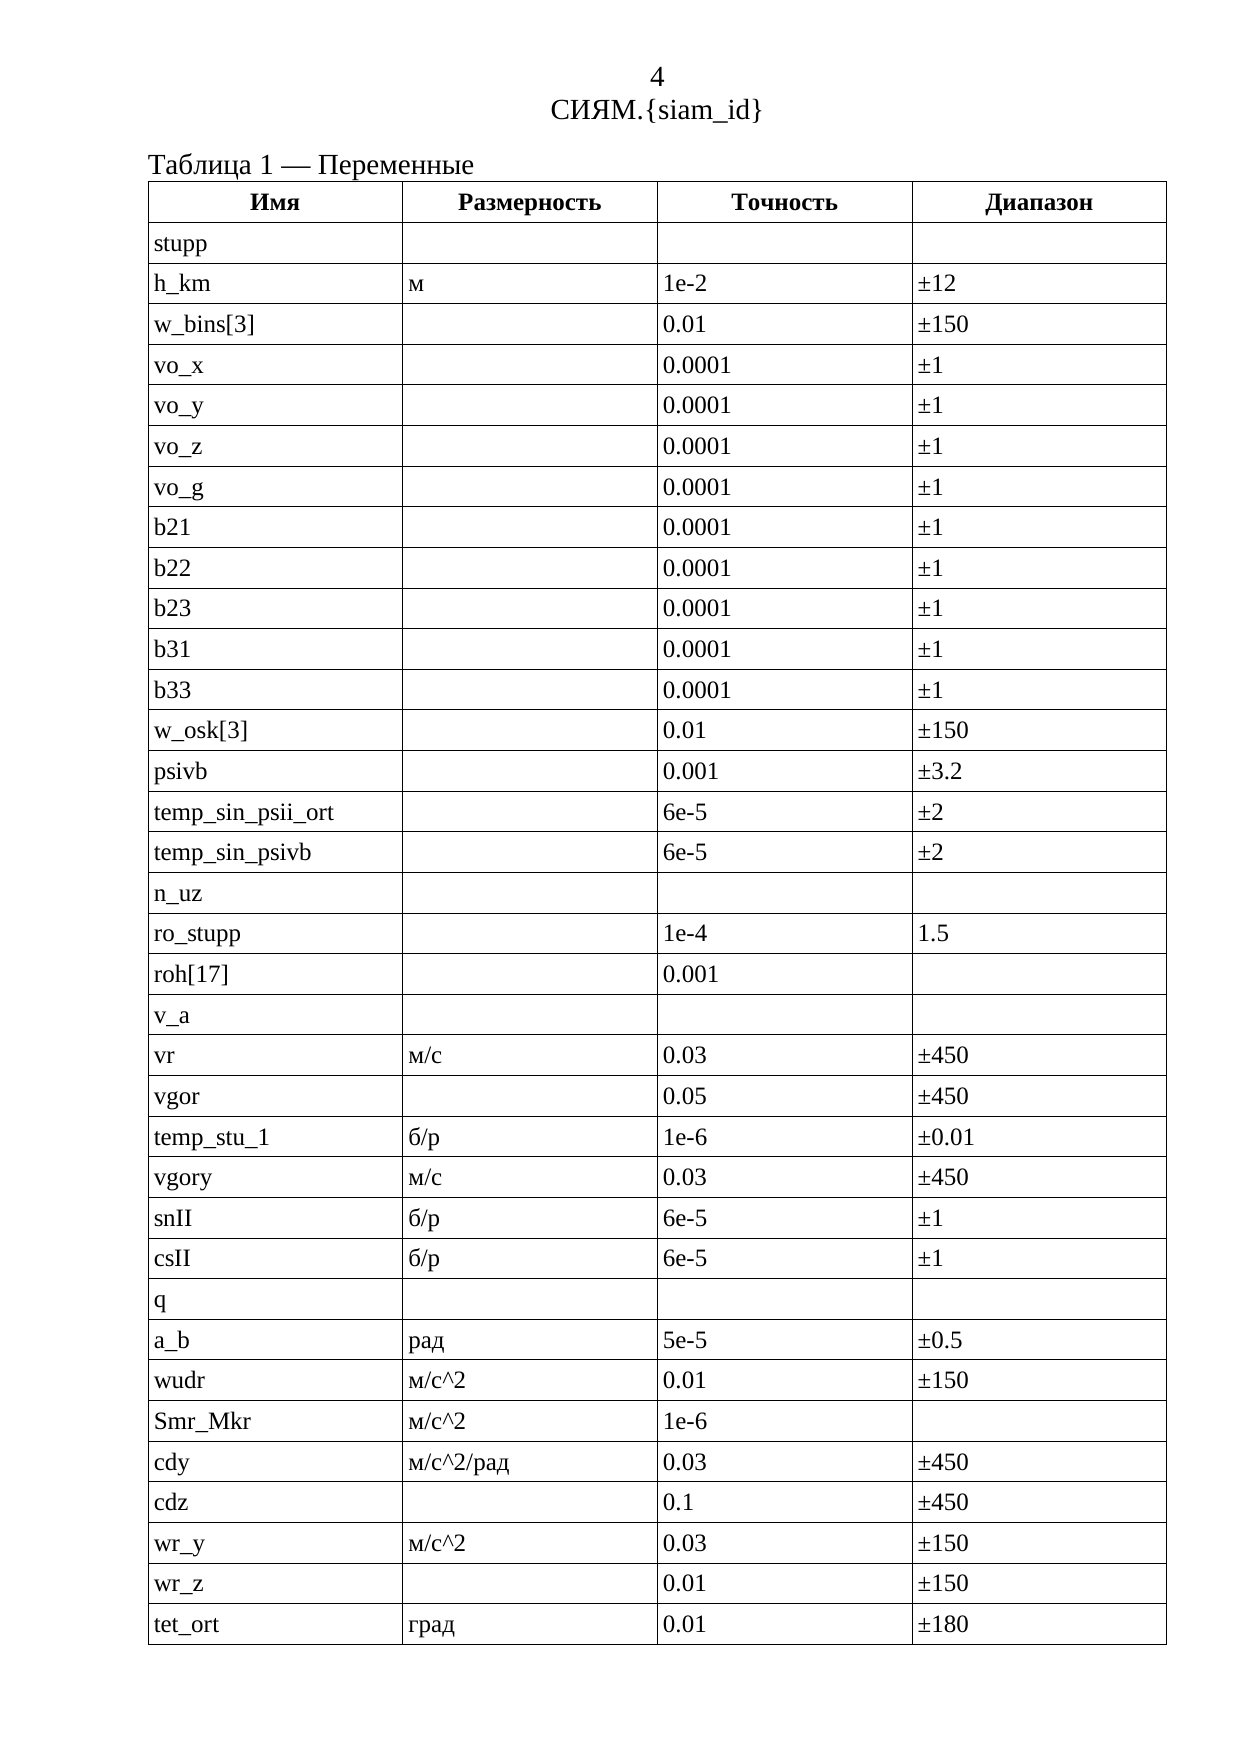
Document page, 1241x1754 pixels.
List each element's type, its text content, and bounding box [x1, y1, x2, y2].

table_cell ±0.5 [913, 1320, 1166, 1359]
table_cell snII [149, 1198, 402, 1237]
table_cell v_a [149, 995, 402, 1034]
table_cell [403, 304, 657, 344]
table_cell vr [149, 1035, 402, 1075]
table_cell [658, 223, 912, 262]
table_cell 6e-5 [658, 792, 912, 831]
table_cell м [403, 264, 657, 303]
table_cell [658, 1279, 912, 1319]
table_cell ±1 [913, 670, 1166, 709]
table_cell б/р [403, 1198, 657, 1237]
table_cell ±0.01 [913, 1117, 1166, 1156]
table_cell ±150 [913, 1360, 1166, 1400]
table_cell b33 [149, 670, 402, 709]
table_cell [403, 954, 657, 994]
table_cell wudr [149, 1360, 402, 1400]
table_cell ±150 [913, 1523, 1166, 1562]
table_cell м/с [403, 1157, 657, 1197]
table_cell [913, 223, 1166, 262]
table_cell 0.0001 [658, 670, 912, 709]
table_cell [403, 589, 657, 628]
table_cell ro_stupp [149, 914, 402, 953]
table_cell [403, 507, 657, 547]
table_cell 1.5 [913, 914, 1166, 953]
table_cell м/c [403, 1035, 657, 1075]
table_cell ±1 [913, 589, 1166, 628]
table_cell b22 [149, 548, 402, 587]
table_cell [403, 914, 657, 953]
table_cell roh[17] [149, 954, 402, 994]
table_cell ±1 [913, 1198, 1166, 1237]
table_cell ±1 [913, 629, 1166, 669]
table_cell б/р [403, 1117, 657, 1156]
text Таблица 1 ­— Переменные [148, 148, 1166, 181]
table_cell [403, 548, 657, 587]
table_cell tet_ort [149, 1604, 402, 1644]
table_cell 6e-5 [658, 832, 912, 872]
table_cell [403, 629, 657, 669]
table_cell 0.01 [658, 710, 912, 750]
table_cell a_b [149, 1320, 402, 1359]
table_cell 0.03 [658, 1035, 912, 1075]
table_cell wr_y [149, 1523, 402, 1562]
table_cell [658, 995, 912, 1034]
table_cell ±150 [913, 304, 1166, 344]
table_cell 0.01 [658, 1360, 912, 1400]
table_cell ±1 [913, 467, 1166, 506]
table_cell м/c^2/рад [403, 1442, 657, 1481]
table_cell ±150 [913, 1564, 1166, 1603]
table_cell [403, 1076, 657, 1116]
table_cell vgory [149, 1157, 402, 1197]
table_cell b31 [149, 629, 402, 669]
table_cell ±1 [913, 426, 1166, 466]
table_cell csII [149, 1239, 402, 1278]
table_cell 0.03 [658, 1157, 912, 1197]
table_cell ±1 [913, 385, 1166, 425]
table_cell ±1 [913, 548, 1166, 587]
table_cell ±3.2 [913, 751, 1166, 791]
table_cell [913, 1401, 1166, 1441]
table_cell n_uz [149, 873, 402, 912]
table_cell 0.0001 [658, 467, 912, 506]
table_cell 0.0001 [658, 385, 912, 425]
table_cell [403, 873, 657, 912]
table_cell 0.01 [658, 1604, 912, 1644]
table_cell ±1 [913, 1239, 1166, 1278]
table_cell [403, 345, 657, 384]
table_cell [403, 670, 657, 709]
table_cell [913, 995, 1166, 1034]
table_cell 5e-5 [658, 1320, 912, 1359]
table_cell 0.0001 [658, 426, 912, 466]
table_cell [403, 995, 657, 1034]
table_cell 0.0001 [658, 629, 912, 669]
table_cell temp_sin_psivb [149, 832, 402, 872]
table_cell psivb [149, 751, 402, 791]
table_cell [403, 1482, 657, 1522]
table_cell [403, 1564, 657, 1603]
table_cell temp_sin_psii_ort [149, 792, 402, 831]
table_cell м/c^2 [403, 1401, 657, 1441]
table_header Имя [149, 182, 402, 222]
table_cell град [403, 1604, 657, 1644]
table_cell 1e-2 [658, 264, 912, 303]
table_cell [403, 467, 657, 506]
table_cell ±450 [913, 1035, 1166, 1075]
table_cell 0.03 [658, 1523, 912, 1562]
table_cell 0.1 [658, 1482, 912, 1522]
table_cell 0.001 [658, 954, 912, 994]
table_cell ±150 [913, 710, 1166, 750]
table_cell 0.001 [658, 751, 912, 791]
table_cell 0.0001 [658, 507, 912, 547]
table_cell 6e-5 [658, 1239, 912, 1278]
table_cell ±450 [913, 1442, 1166, 1481]
table_cell ±1 [913, 345, 1166, 384]
table_cell Smr_Mkr [149, 1401, 402, 1441]
table_header Размерность [403, 182, 657, 222]
table_cell vo_x [149, 345, 402, 384]
table_cell [913, 1279, 1166, 1319]
table_cell 0.05 [658, 1076, 912, 1116]
table_cell рад [403, 1320, 657, 1359]
table_cell ±450 [913, 1157, 1166, 1197]
table_cell [403, 792, 657, 831]
table_cell ±12 [913, 264, 1166, 303]
table_cell stupp [149, 223, 402, 262]
table_cell ±180 [913, 1604, 1166, 1644]
table_cell 1e-6 [658, 1117, 912, 1156]
table_cell [403, 385, 657, 425]
table_cell vo_y [149, 385, 402, 425]
table_cell [403, 751, 657, 791]
table_header Диапазон [913, 182, 1166, 222]
table_cell ±450 [913, 1482, 1166, 1522]
table_cell 0.0001 [658, 589, 912, 628]
table_cell 0.0001 [658, 345, 912, 384]
table_cell 0.01 [658, 304, 912, 344]
table_cell ±2 [913, 792, 1166, 831]
table_cell h_km [149, 264, 402, 303]
table_cell ±450 [913, 1076, 1166, 1116]
table_cell temp_stu_1 [149, 1117, 402, 1156]
table_cell vgor [149, 1076, 402, 1116]
table_cell w_bins[3] [149, 304, 402, 344]
table_cell [403, 710, 657, 750]
table_cell [403, 1279, 657, 1319]
table_cell b23 [149, 589, 402, 628]
table_cell 6e-5 [658, 1198, 912, 1237]
table_cell [913, 954, 1166, 994]
table_cell ±2 [913, 832, 1166, 872]
table_cell vo_g [149, 467, 402, 506]
table_cell q [149, 1279, 402, 1319]
table_cell ±1 [913, 507, 1166, 547]
table_cell 1e-6 [658, 1401, 912, 1441]
table_cell cdz [149, 1482, 402, 1522]
table_cell cdy [149, 1442, 402, 1481]
table_cell 0.01 [658, 1564, 912, 1603]
table_cell [403, 426, 657, 466]
table_cell wr_z [149, 1564, 402, 1603]
table_cell vo_z [149, 426, 402, 466]
table_cell [403, 223, 657, 262]
table_header Точность [658, 182, 912, 222]
table_cell м/c^2 [403, 1360, 657, 1400]
table_cell b21 [149, 507, 402, 547]
table_cell [913, 873, 1166, 912]
table_cell 0.03 [658, 1442, 912, 1481]
table_cell w_osk[3] [149, 710, 402, 750]
table_cell 1e-4 [658, 914, 912, 953]
table_cell 0.0001 [658, 548, 912, 587]
table_cell м/c^2 [403, 1523, 657, 1562]
table_cell б/р [403, 1239, 657, 1278]
table_cell [403, 832, 657, 872]
table_cell [658, 873, 912, 912]
